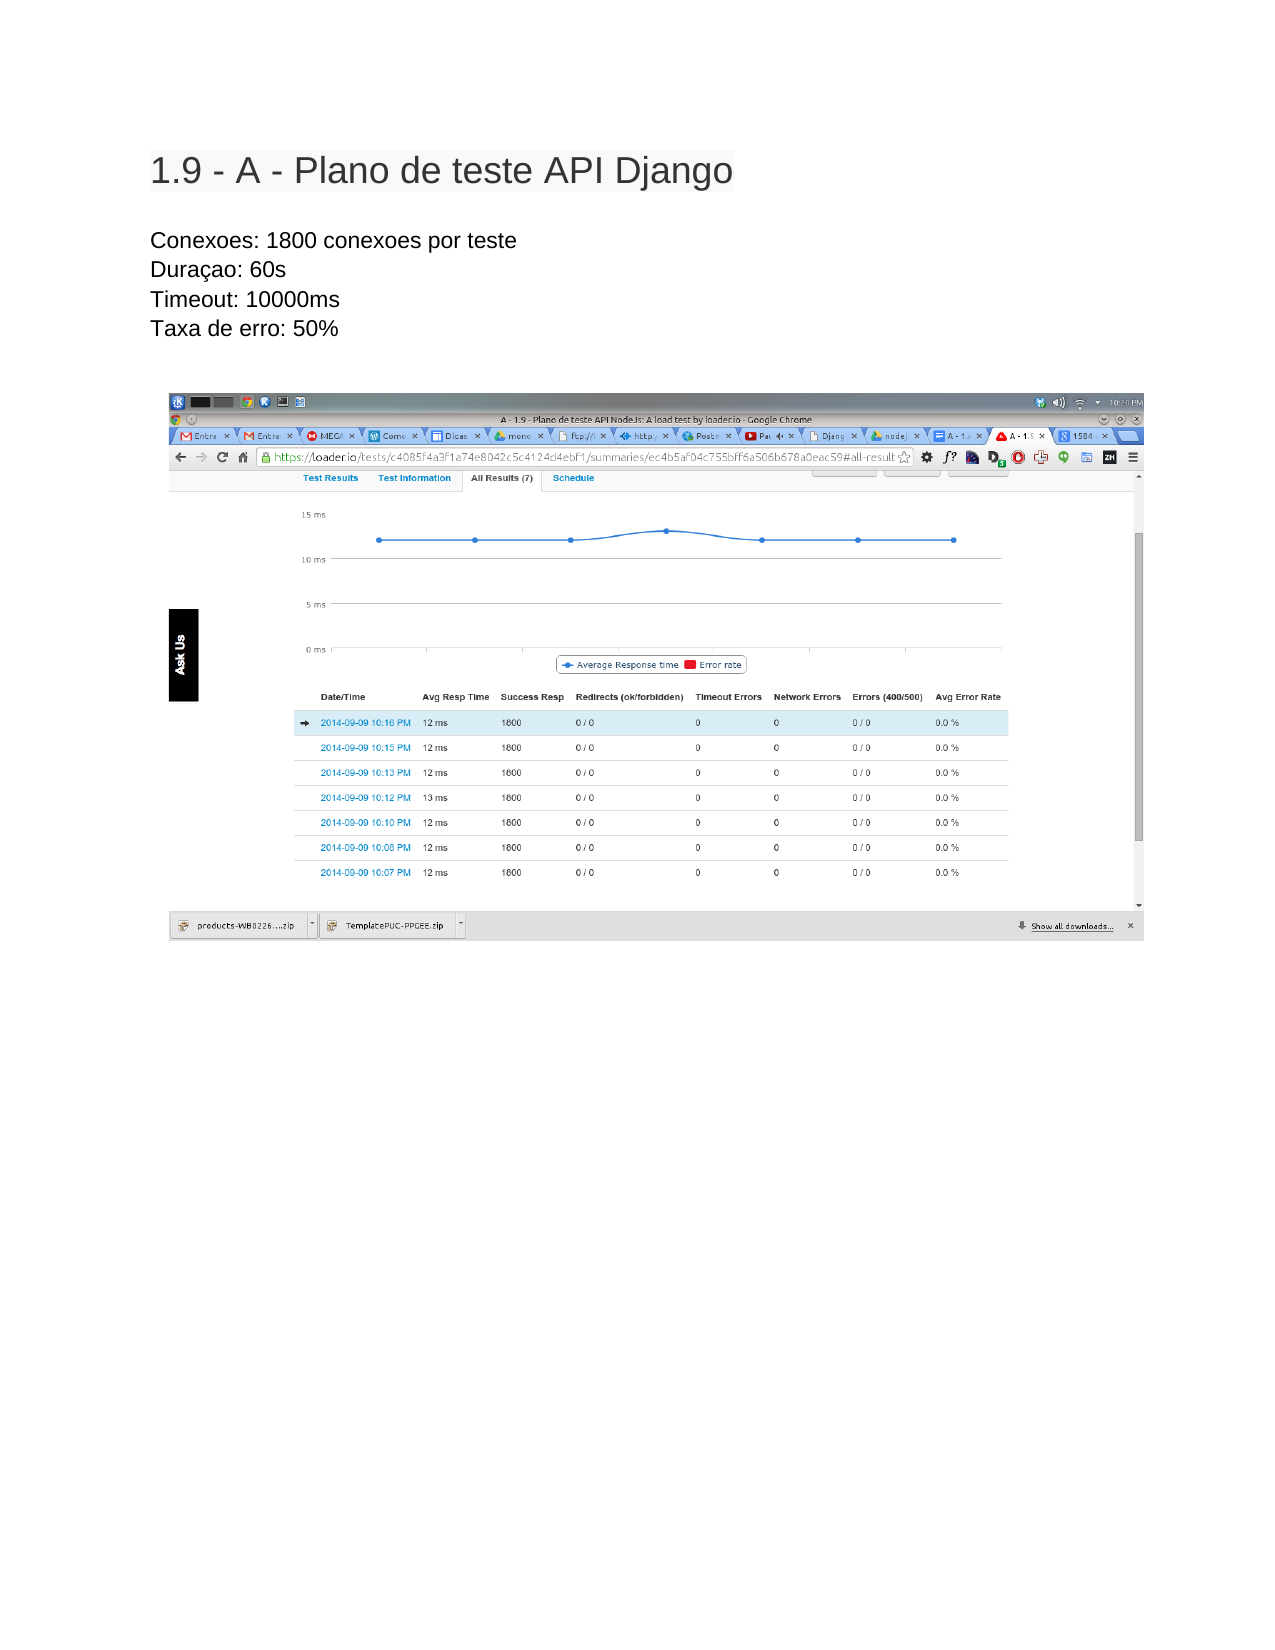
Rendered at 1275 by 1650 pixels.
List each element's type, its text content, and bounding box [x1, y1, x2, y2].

text 1.9 - A - Plano de teste API Django [150, 150, 1125, 192]
text Duraçao: 60s [150, 257, 1125, 282]
text Timeout: 10000ms [150, 286, 1125, 312]
picture [168, 393, 1144, 941]
text Taxa de erro: 50% [150, 316, 1125, 341]
text Conexoes: 1800 conexoes por teste [150, 227, 1125, 253]
